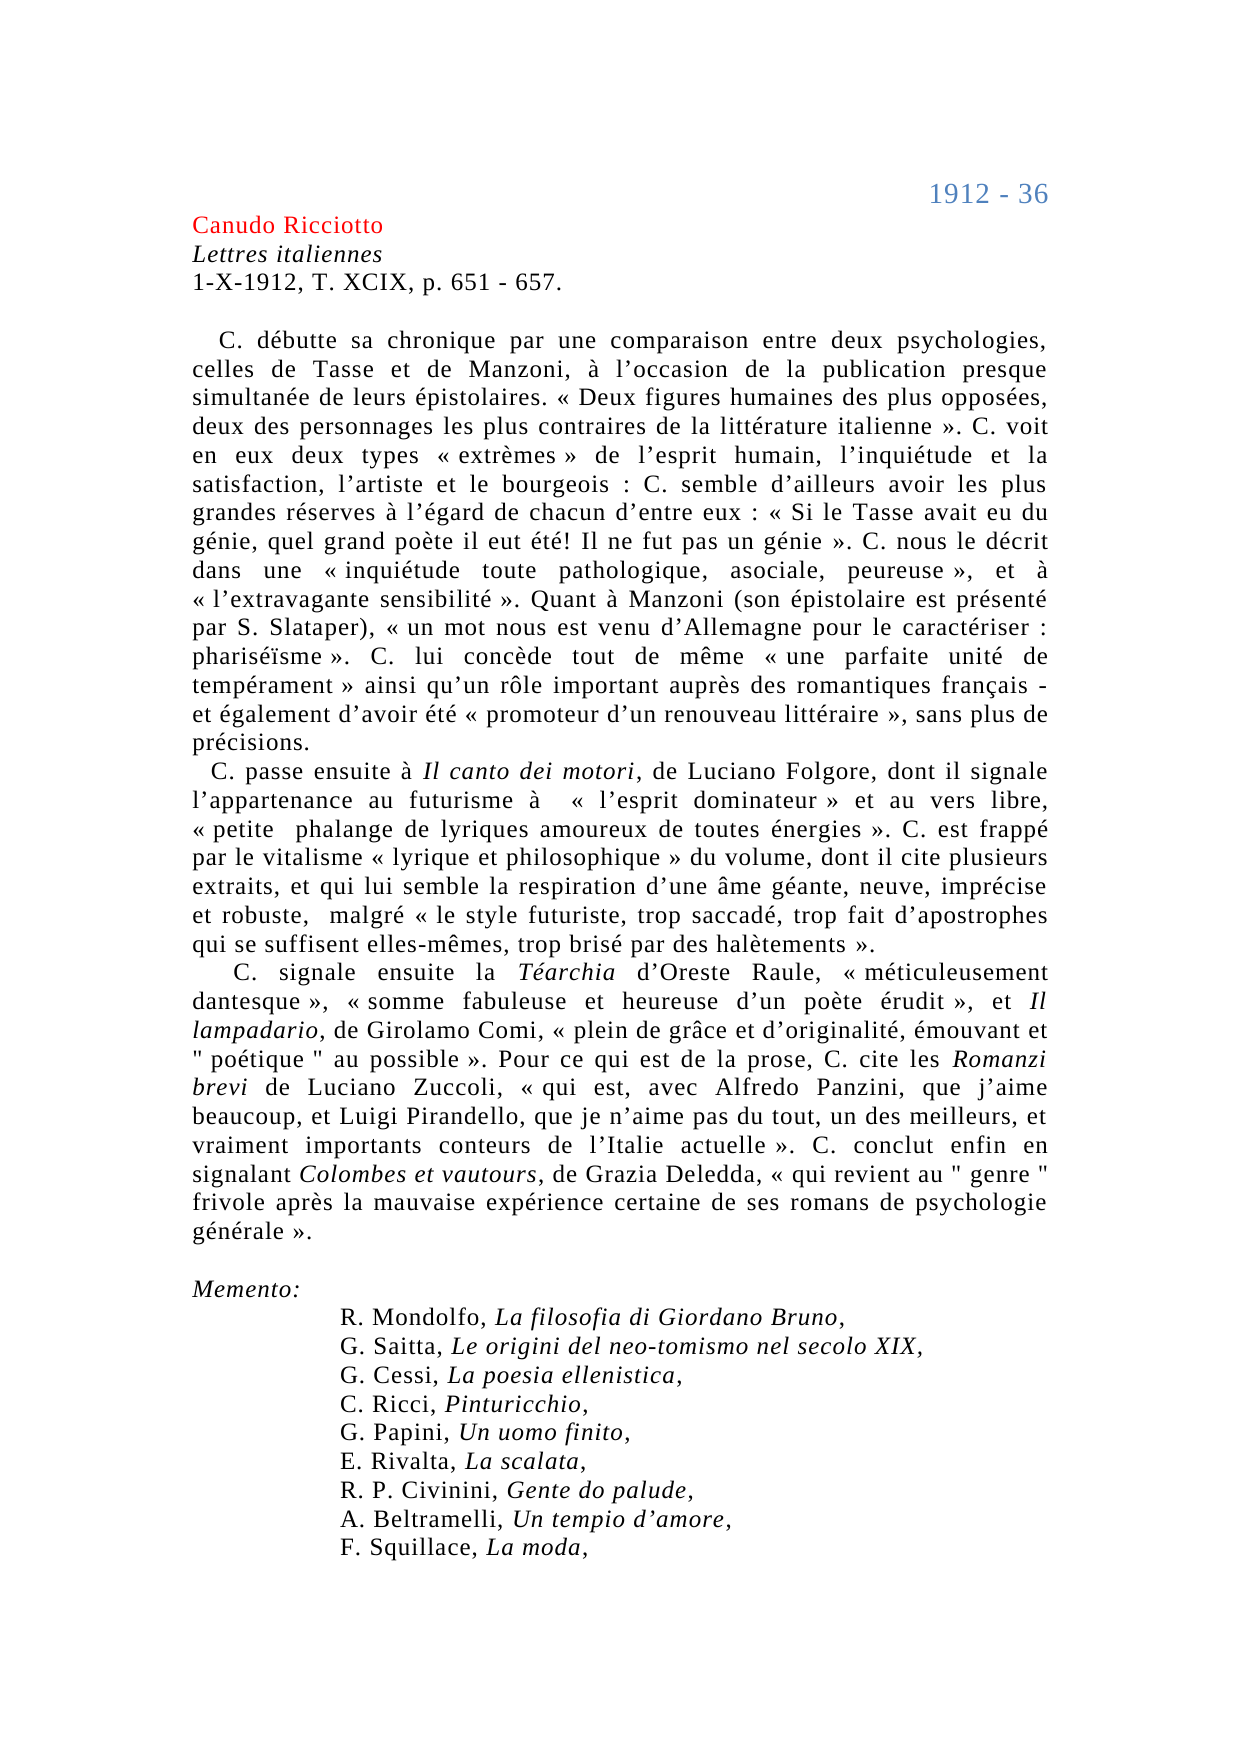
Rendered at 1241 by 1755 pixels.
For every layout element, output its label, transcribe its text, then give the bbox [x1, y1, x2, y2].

text C. Ricci, Pinturicchio, [192, 1389, 1048, 1417]
text Lettres italiennes [192, 239, 1048, 267]
text Canudo Ricciotto [192, 210, 1048, 239]
text C. débutte sa chronique par une comparaison entre deux psychologies, celles de Tasse et de Manzoni, à l’occasion de la publication presque simultanée de leurs épistolaires. « Deux figures humaines des plus opposées, deux des personnages les plus contraires de la littérature italienne ». C. voit en eux deux types « extrèmes » de l’esprit humain, l’inquiétude et la satisfaction, l’artiste et le bourgeois : C. semble d’ailleurs avoir les plus grandes réserves à l’égard de chacun d’entre eux : « Si le Tasse avait eu du génie, quel grand poète il eut été! Il ne fut pas un génie ». C. nous le décrit dans une « inquiétude toute pathologique, asociale, peureuse », et à « l’extravagante sensibilité ». Quant à Manzoni (son épistolaire est présenté par S. Slataper), « un mot nous est venu d’Allemagne pour le caractériser : phariséïsme ». C. lui concède tout de même « une parfaite unité de tempérament » ainsi qu’un rôle important auprès des romantiques français - et également d’avoir été « promoteur d’un renouveau littéraire », sans plus de précisions. [192, 325, 1048, 756]
text A. Beltramelli, Un tempio d’amore, [192, 1504, 1048, 1532]
text 1-X-1912, T. XCIX, p. 651 - 657. [192, 267, 1048, 296]
text F. Squillace, La moda, [192, 1532, 1048, 1561]
text C. passe ensuite à Il canto dei motori, de Luciano Folgore, dont il signale l’appartenance au futurisme à « l’esprit dominateur » et au vers libre, « petite phalange de lyriques amoureux de toutes énergies ». C. est frappé par le vitalisme « lyrique et philosophique » du volume, dont il cite plusieurs extraits, et qui lui semble la respiration d’une âme géante, neuve, imprécise et robuste, malgré « le style futuriste, trop saccadé, trop fait d’apostrophes qui se suffisent elles-mêmes, trop brisé par des halètements ». [192, 756, 1048, 957]
subtitle 1912 - 36 [192, 176, 1048, 210]
text G. Saitta, Le origini del neo-tomismo nel secolo XIX, [192, 1331, 1048, 1360]
text G. Cessi, La poesia ellenistica, [192, 1360, 1048, 1389]
text Memento: [192, 1274, 1048, 1302]
text E. Rivalta, La scalata, [192, 1446, 1048, 1475]
text R. P. Civinini, Gente do palude, [192, 1475, 1048, 1504]
text R. Mondolfo, La filosofia di Giordano Bruno, [192, 1302, 1048, 1331]
text C. signale ensuite la Téarchia d’Oreste Raule, « méticuleusement dantesque », « somme fabuleuse et heureuse d’un poète érudit », et Il lampadario, de Girolamo Comi, « plein de grâce et d’originalité, émouvant et " poétique " au possible ». Pour ce qui est de la prose, C. cite les Romanzi brevi de Luciano Zuccoli, « qui est, avec Alfredo Panzini, que j’aime beaucoup, et Luigi Pirandello, que je n’aime pas du tout, un des meilleurs, et vraiment importants conteurs de l’Italie actuelle ». C. conclut enfin en signalant Colombes et vautours, de Grazia Deledda, « qui revient au " genre " frivole après la mauvaise expérience certaine de ses romans de psychologie générale ». [192, 957, 1048, 1245]
text G. Papini, Un uomo finito, [192, 1417, 1048, 1446]
